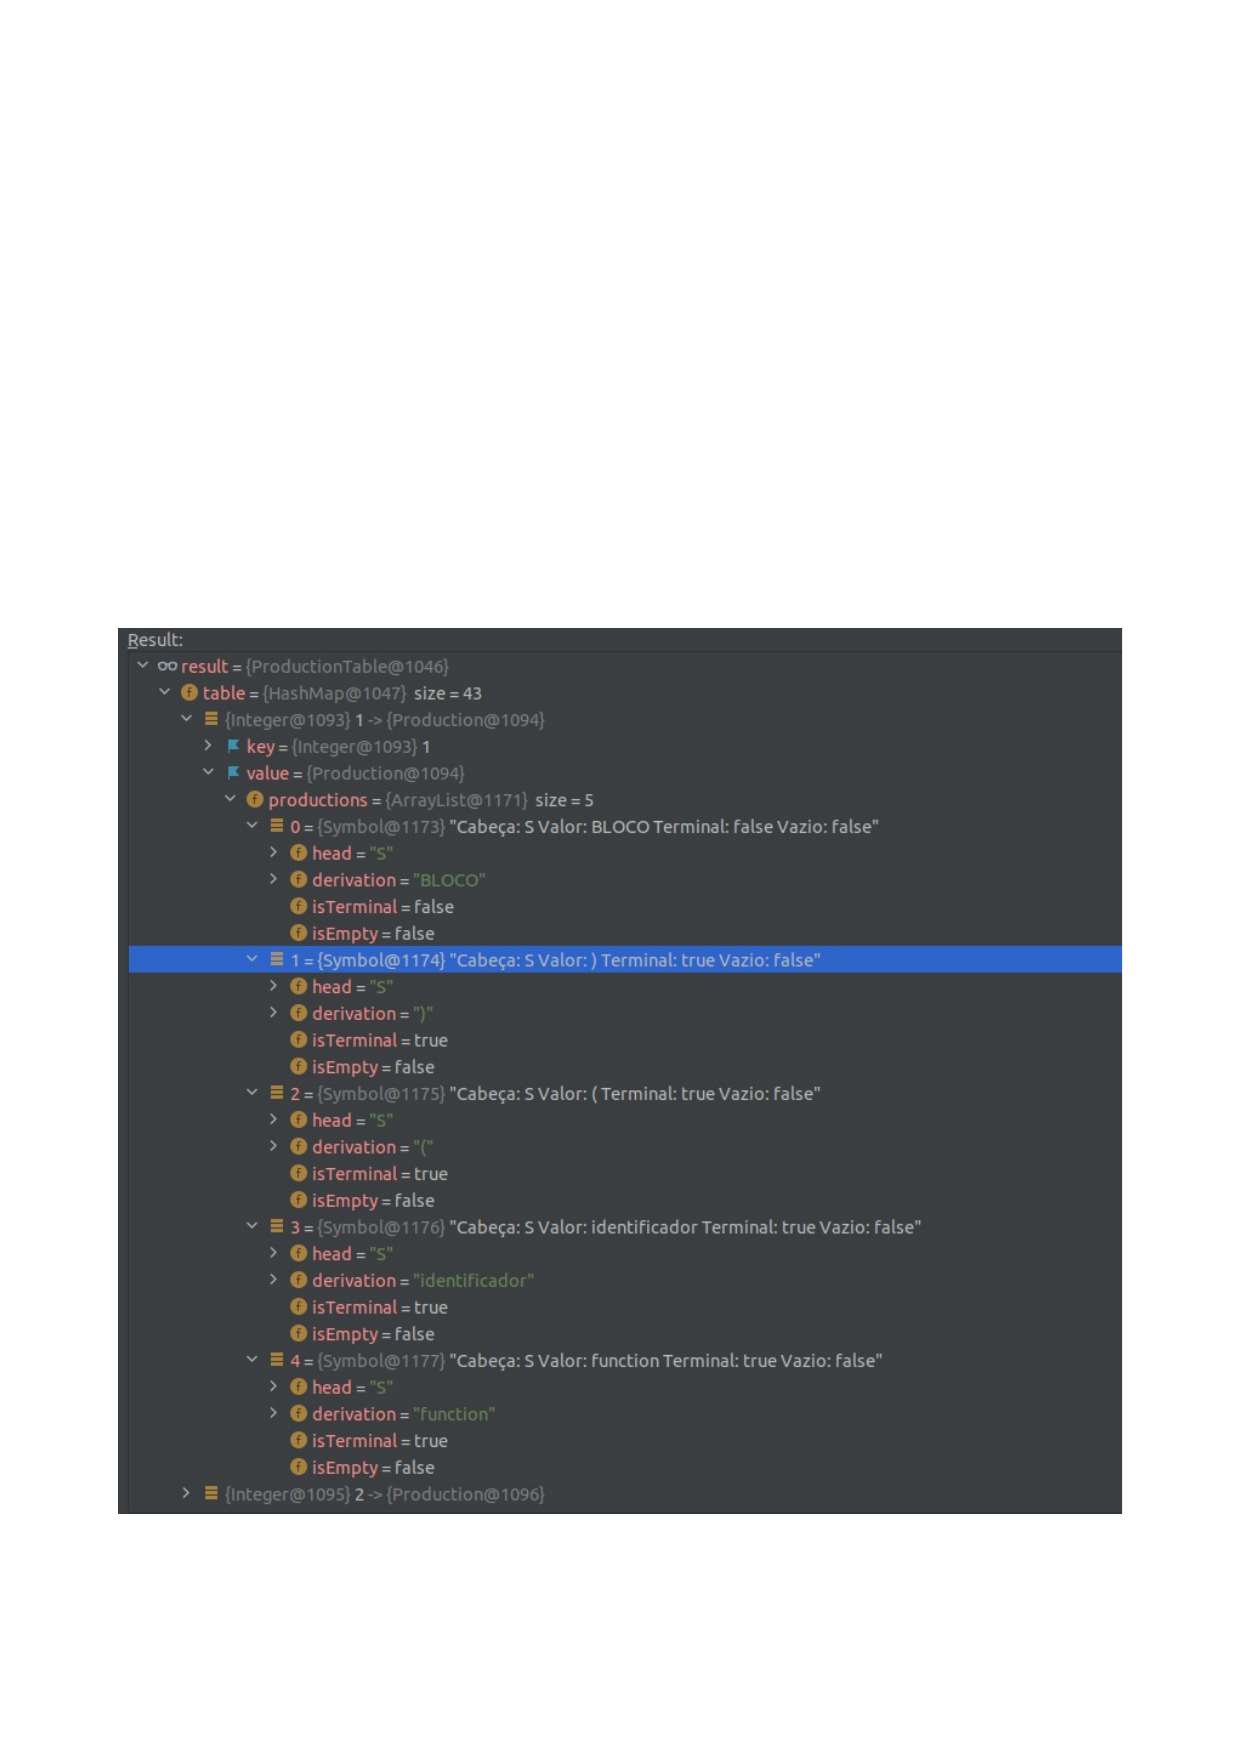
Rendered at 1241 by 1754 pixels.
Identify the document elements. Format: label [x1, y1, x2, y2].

picture [118, 628, 1123, 1514]
